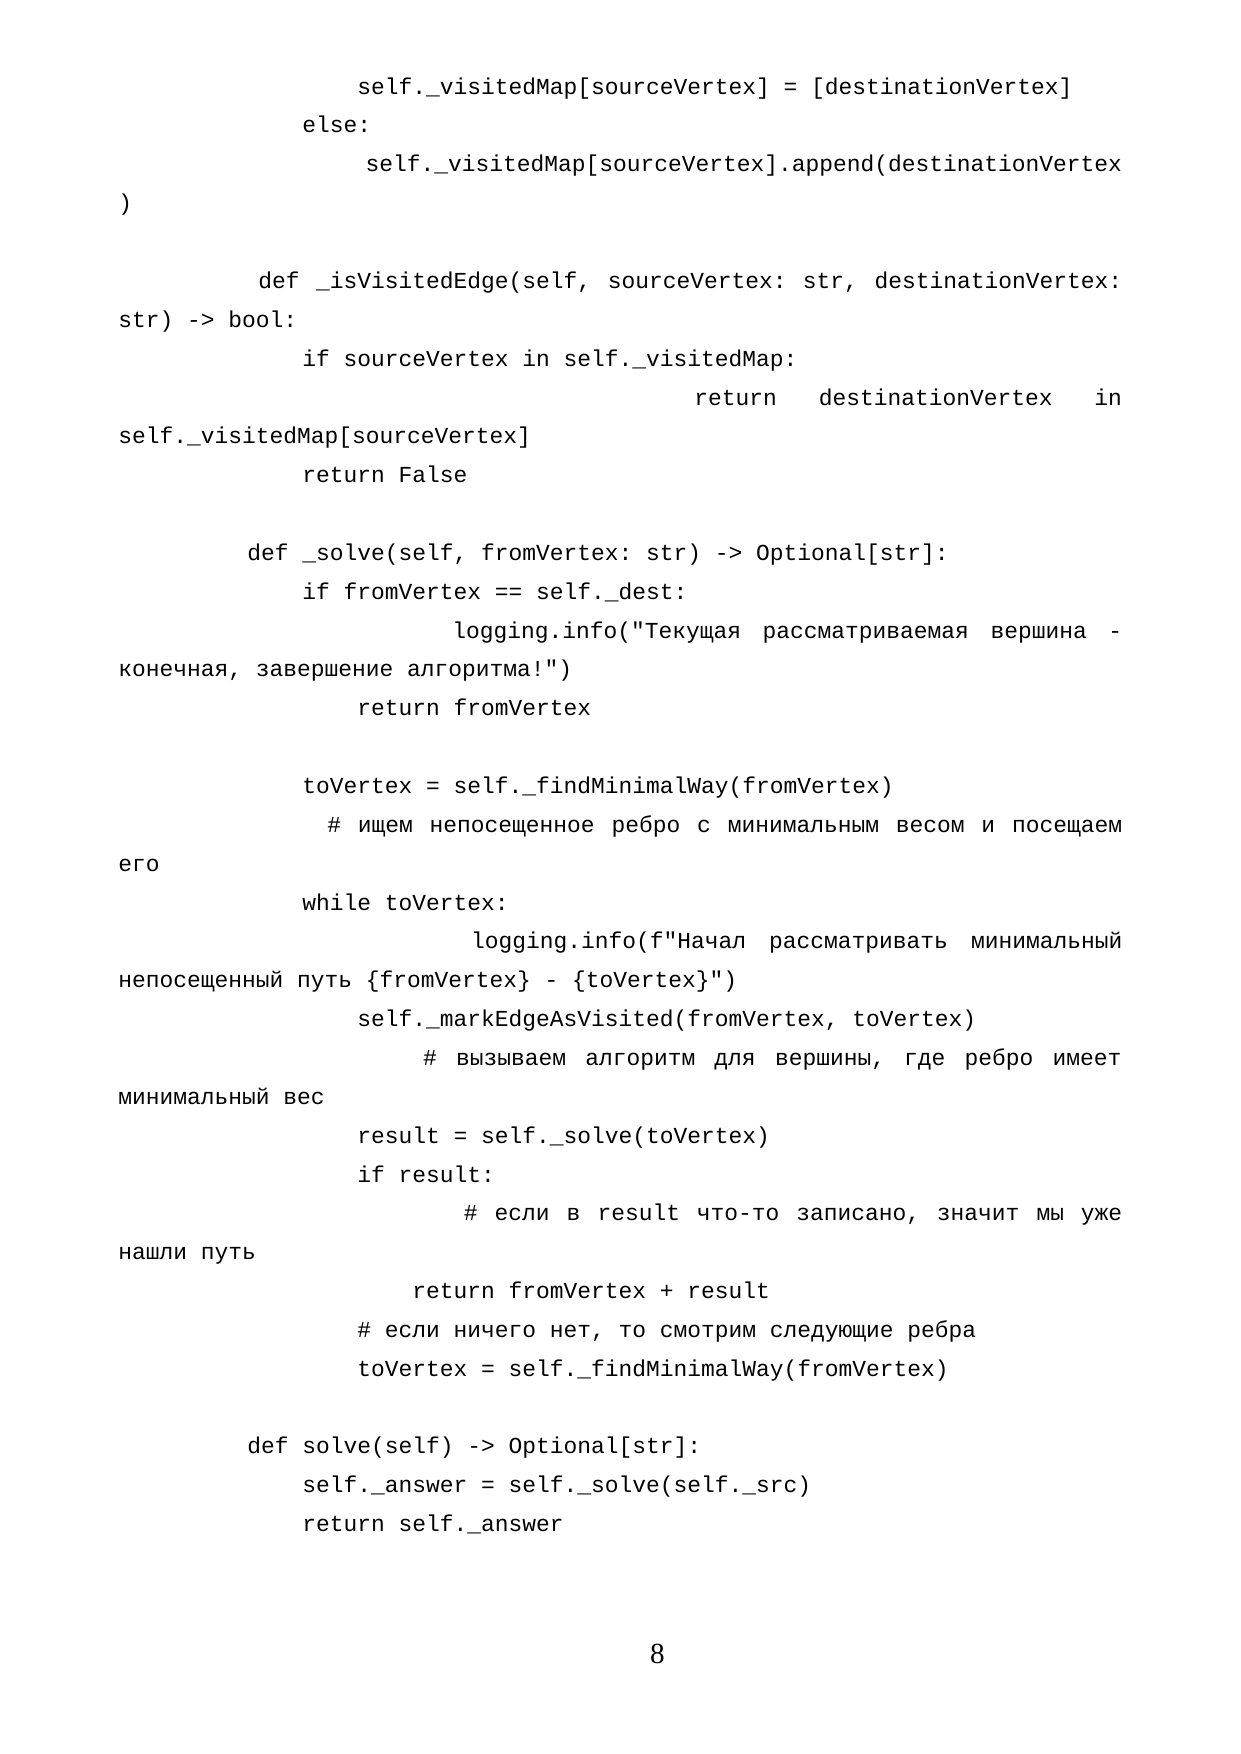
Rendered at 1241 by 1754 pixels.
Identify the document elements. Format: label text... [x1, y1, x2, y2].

text result = self._solve(toVertex) [118, 1124, 1122, 1150]
text else: [118, 114, 1122, 140]
text def solve(self) -> Optional[str]: [118, 1435, 1122, 1461]
text self._visitedMap[sourceVertex] = [destinationVertex] [118, 75, 1122, 101]
text # если в result что-то записано, значит мы уже нашли путь [118, 1202, 1122, 1267]
text toVertex = self._findMinimalWay(fromVertex) [118, 774, 1122, 800]
text return False [118, 463, 1122, 489]
text self._answer = self._solve(self._src) [118, 1474, 1122, 1500]
text return destinationVertex in self._visitedMap[sourceVertex] [118, 386, 1122, 451]
text logging.info("Текущая рассматриваемая вершина - конечная, завершение алгоритма!") [118, 619, 1122, 684]
text self._visitedMap[sourceVertex].append(destinationVertex) [118, 153, 1122, 217]
text self._markEdgeAsVisited(fromVertex, toVertex) [118, 1007, 1122, 1033]
text # вызываем алгоритм для вершины, где ребро имеет минимальный вес [118, 1046, 1122, 1111]
text toVertex = self._findMinimalWay(fromVertex) [118, 1357, 1122, 1383]
text if result: [118, 1163, 1122, 1189]
text def _isVisitedEdge(self, sourceVertex: str, destinationVertex: str) -> bool: [118, 269, 1122, 334]
text # если ничего нет, то смотрим следующие ребра [118, 1318, 1122, 1344]
text return fromVertex [118, 697, 1122, 723]
text if fromVertex == self._dest: [118, 580, 1122, 606]
text return self._answer [118, 1513, 1122, 1538]
text return fromVertex + result [118, 1279, 1122, 1305]
text if sourceVertex in self._visitedMap: [118, 347, 1122, 373]
text logging.info(f"Начал рассматривать минимальный непосещенный путь {fromVertex} - {toVertex}") [118, 930, 1122, 994]
text while toVertex: [118, 891, 1122, 917]
text # ищем непосещенное ребро с минимальным весом и посещаем его [118, 813, 1122, 878]
text def _solve(self, fromVertex: str) -> Optional[str]: [118, 541, 1122, 567]
